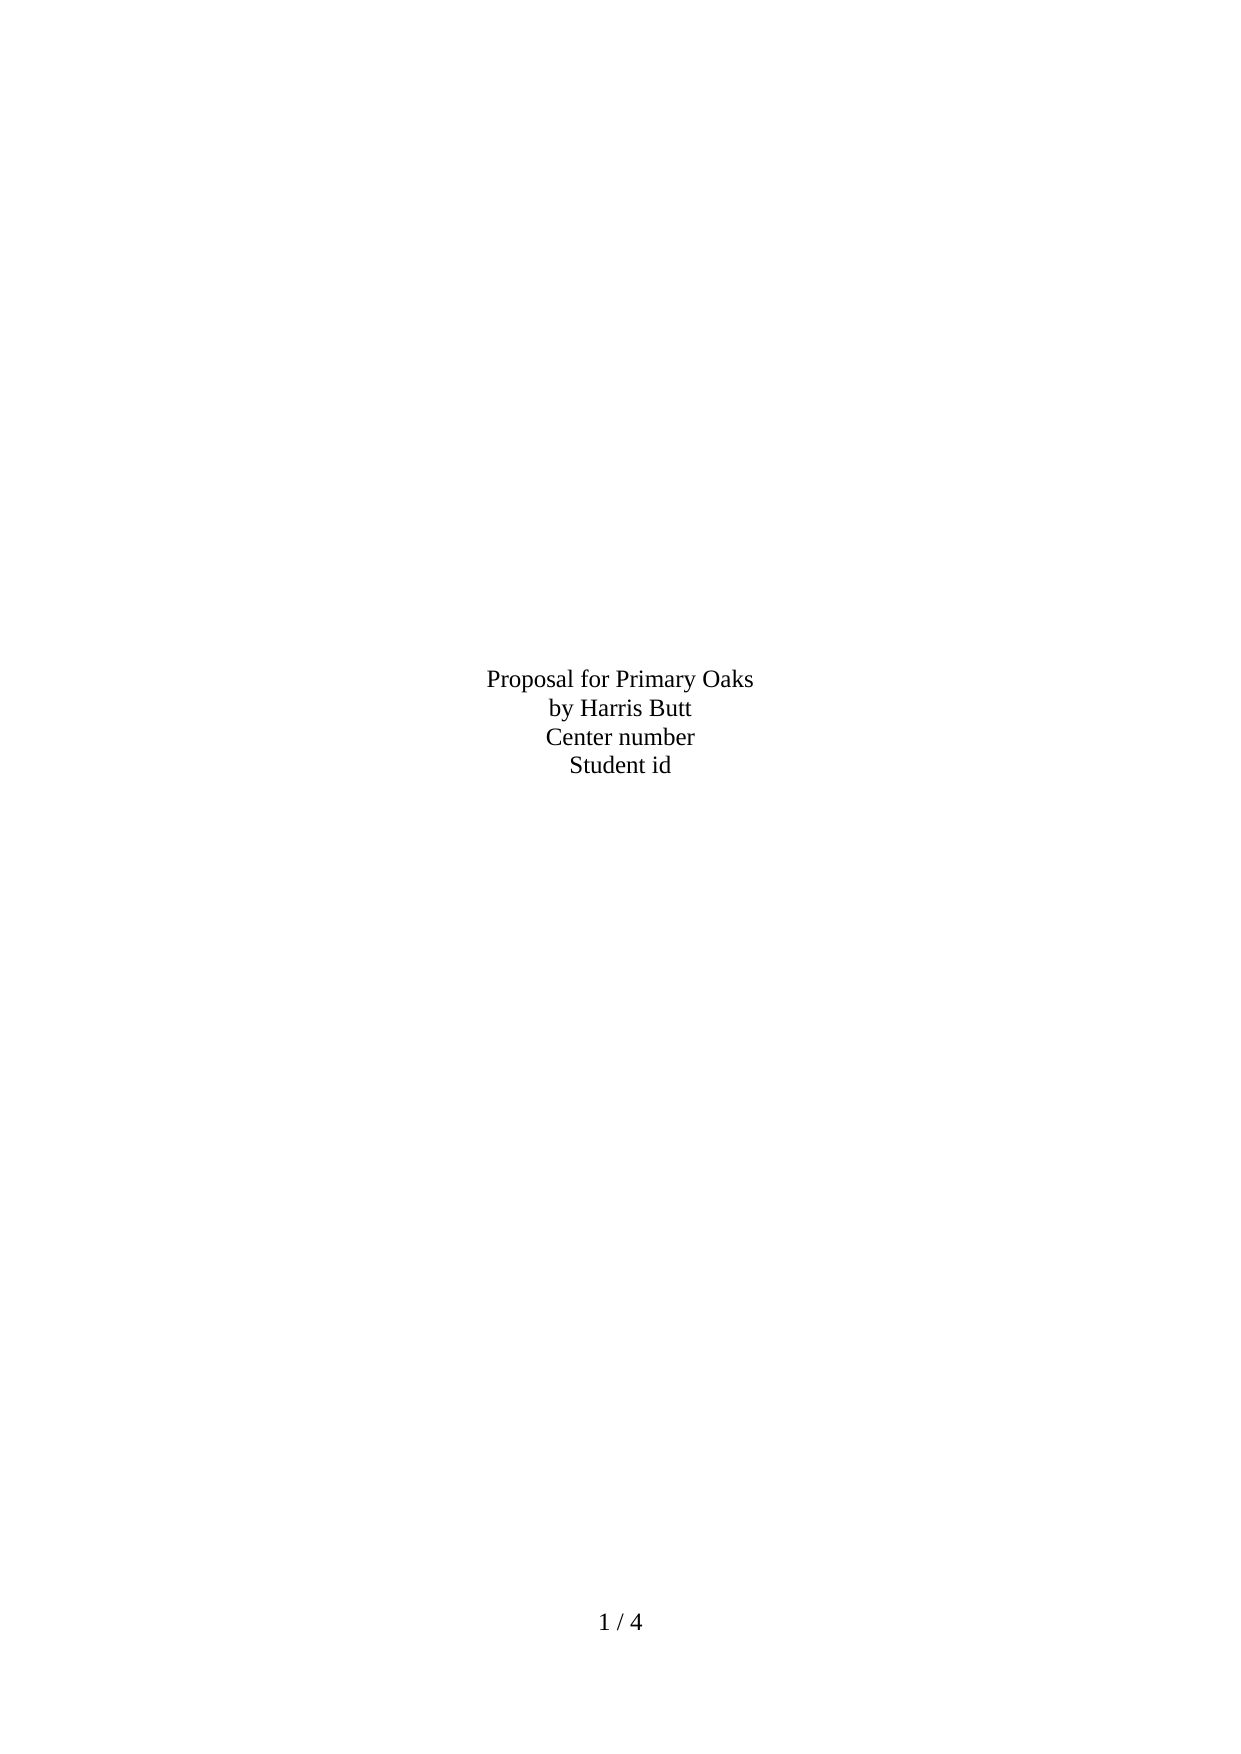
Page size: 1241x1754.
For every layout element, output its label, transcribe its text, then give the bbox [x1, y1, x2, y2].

text Center number [118, 722, 1122, 751]
text Proposal for Primary Oaks [118, 664, 1122, 693]
text Student id [118, 751, 1122, 779]
text by Harris Butt [118, 693, 1122, 722]
